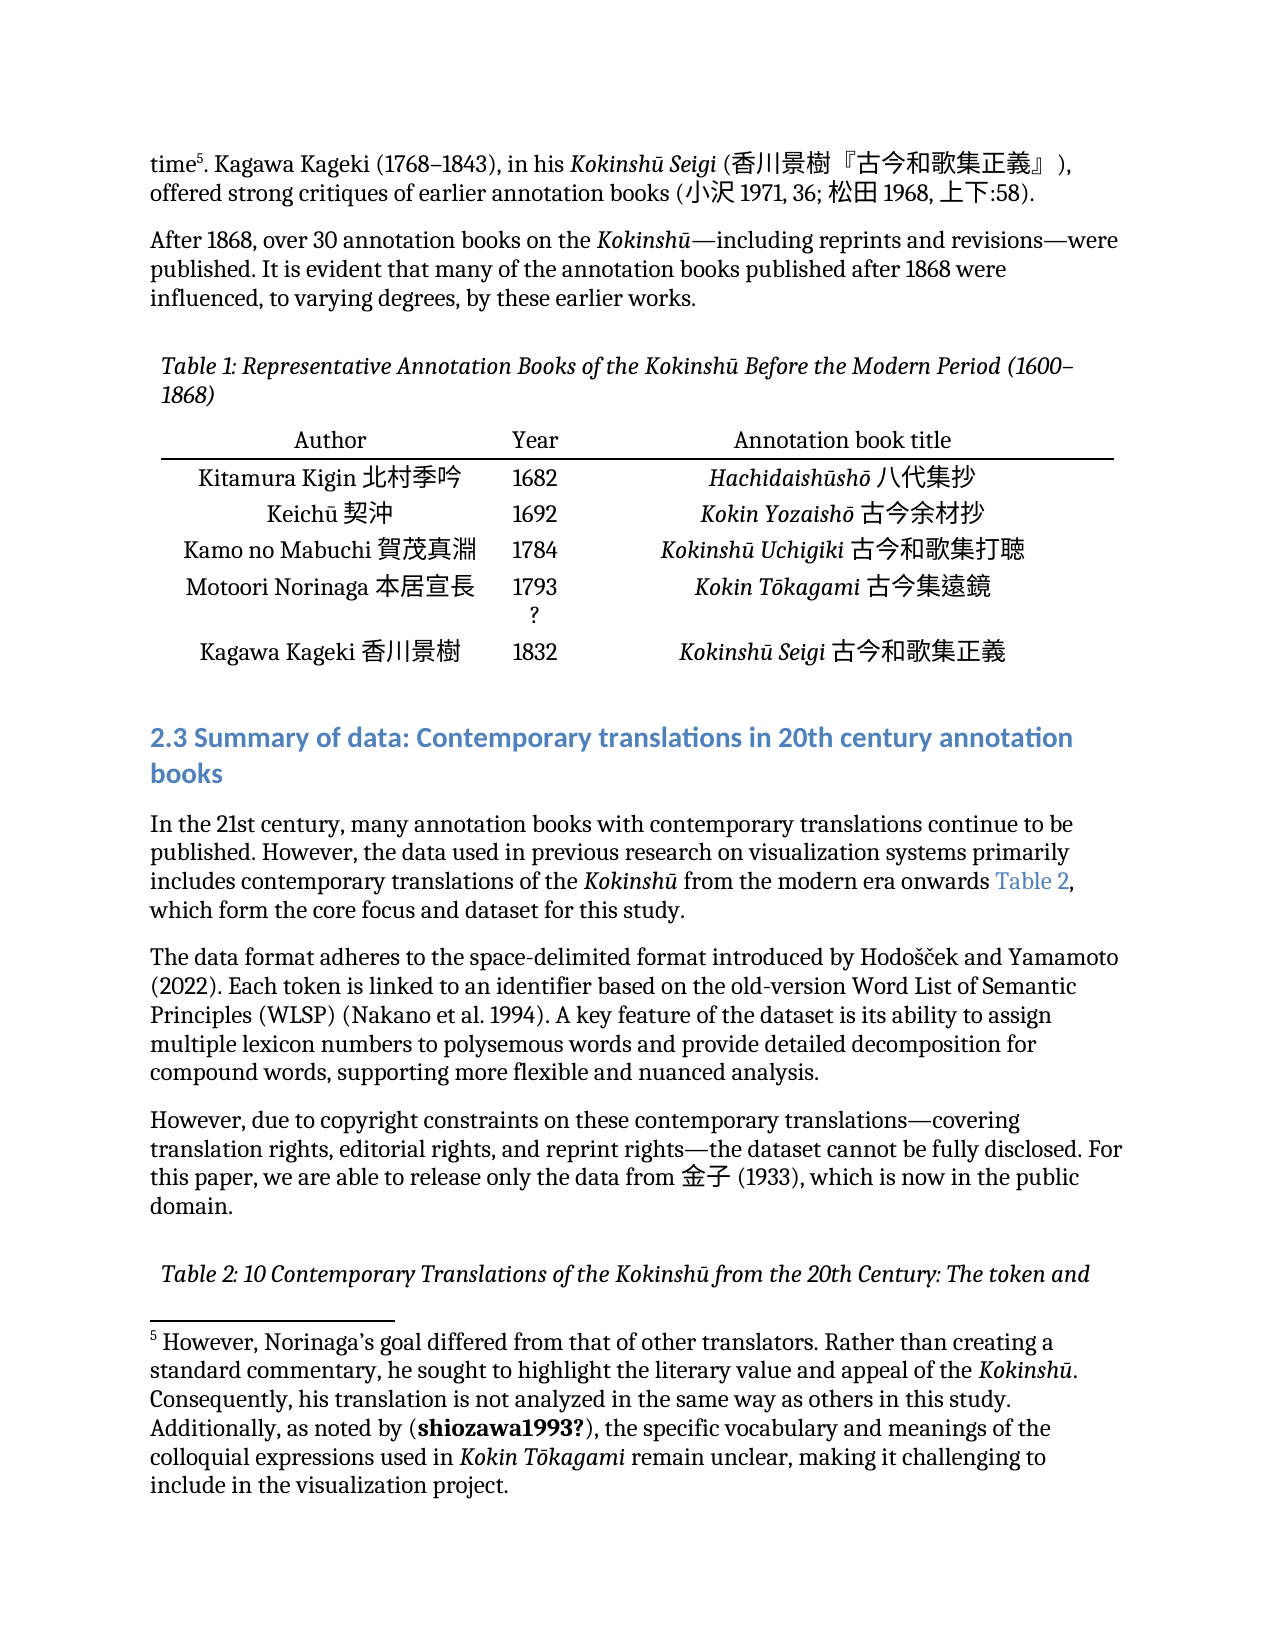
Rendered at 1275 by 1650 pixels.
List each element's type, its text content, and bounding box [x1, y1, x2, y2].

text However, due to copyright constraints on these contemporary translations—covering translation rights, editorial rights, and reprint rights—the dataset cannot be fully disclosed. For this paper, we are able to release only the data from 金子 (1933), which is now in the public domain. [150, 1106, 1125, 1221]
table_header Table 2: 10 Contemporary Translations of the Kokinshū from the 20th Century: The token and [150, 1240, 1125, 1289]
table_cell Kokin Tōkagami 古今集遠鏡 [571, 569, 1114, 634]
text In the 21st century, many annotation books with contemporary translations continue to be published. However, the data used in previous research on visualization systems primarily includes contemporary translations of the Kokinshū from the modern era onwards Table 2, which form the core focus and dataset for this study. [150, 809, 1125, 924]
table_cell 1692 [499, 496, 571, 532]
text However, Norinaga’s goal differed from that of other translators. Rather than creating a standard commentary, he sought to highlight the literary value and appeal of the Kokinshū. Consequently, his translation is not analyzed in the same way as others in this study. Additionally, as noted by (shiozawa1993?), the specific vocabulary and meanings of the colloquial expressions used in Kokin Tōkagami remain unclear, making it challenging to include in the visualization project. [150, 1327, 1125, 1500]
table_cell 1832 [499, 634, 571, 670]
table_header Annotation book title [571, 422, 1114, 458]
table_cell Hachidaishūshō 八代集抄 [571, 460, 1114, 496]
table_cell 1793? [499, 569, 571, 634]
table_cell Keichū 契沖 [161, 496, 499, 532]
table_header Author [161, 422, 499, 458]
table_cell Kitamura Kigin 北村季吟 [161, 460, 499, 496]
table_cell Kokinshū Uchigiki 古今和歌集打聴 [571, 533, 1114, 569]
subtitle 2.3 Summary of data: Contemporary translations in 20th century annotation books [150, 719, 1125, 791]
table_cell Kagawa Kageki 香川景樹 [161, 634, 499, 670]
table_cell Motoori Norinaga 本居宣長 [161, 569, 499, 634]
table_header Table 1: Representative Annotation Books of the Kokinshū Before the Modern Period (1600–1868) [150, 331, 1125, 699]
text After 1868, over 30 annotation books on the Kokinshū—including reprints and revisions—were published. It is evident that many of the annotation books published after 1868 were influenced, to varying degrees, by these earlier works. [150, 226, 1125, 312]
text The data format adheres to the space-delimited format introduced by Hodošček and Yamamoto (2022). Each token is linked to an identifier based on the old-version Word List of Semantic Principles (WLSP) (Nakano et al. 1994). A key feature of the dataset is its ability to assign multiple lexicon numbers to polysemous words and provide detailed decomposition for compound words, supporting more flexible and nuanced analysis. [150, 943, 1125, 1087]
table_cell Kamo no Mabuchi 賀茂真淵 [161, 533, 499, 569]
table_cell Kokinshū Seigi 古今和歌集正義 [571, 634, 1114, 670]
table_cell 1784 [499, 533, 571, 569]
text Kitamura Kigin’s Hachidaishūshō (北村季吟『八代集抄』) is a comprehensive annotation covering 108 volumes (50 books) on the eight imperial anthologies. Keichū’s (1640–1701) Kokin Yozaishō (契沖『古今余材抄』) is recognized as the first practical research book on the Kokinshū (小沢 1971, 36). Kamo no Mabuchi (1697–1769) expanded upon Keichū’s work with his own Kokinshū Uchigiki (賀茂真淵『古今和歌集打聴』), although his primary focus was on earlier poems, such as those in the Man’yōshū. Motoori Norinaga’s Kokin Tōkagami (本居宣長『古今集遠鏡』) attempted to translate all of the poems into the colloquial language of his time. Kagawa Kageki (1768–1843), in his Kokinshū Seigi (香川景樹『古今和歌集正義』), offered strong critiques of earlier annotation books (小沢 1971, 36; 松田 1968, 上下:58). [150, 150, 1125, 207]
table_header Year [499, 422, 571, 458]
table_cell 1682 [499, 460, 571, 496]
table_cell Kokin Yozaishō 古今余材抄 [571, 496, 1114, 532]
